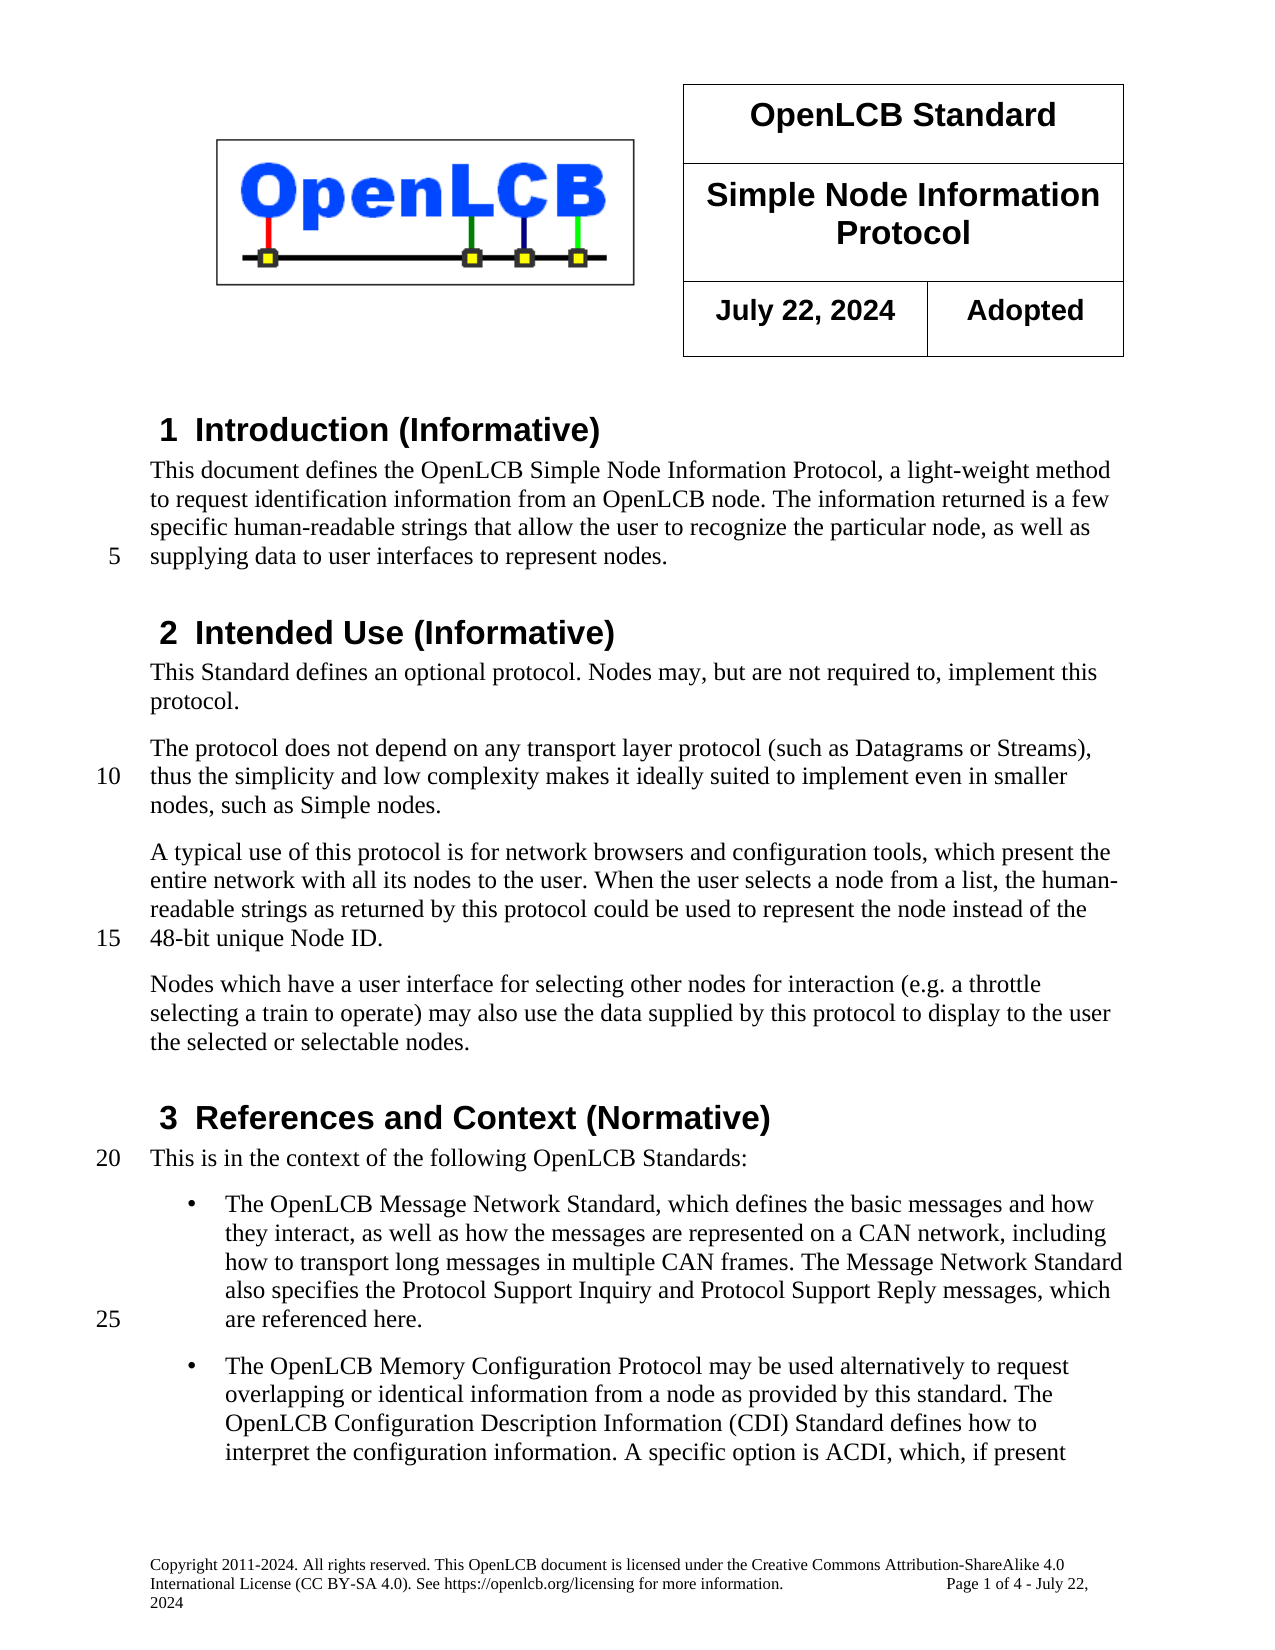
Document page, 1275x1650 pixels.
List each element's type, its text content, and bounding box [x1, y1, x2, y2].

text A typical use of this protocol is for network browsers and configuration tools, which present the entire network with all its nodes to the user. When the user selects a node from a list, the human-readable strings as returned by this protocol could be used to represent the node instead of the 48-bit unique Node ID. [150, 837, 1125, 952]
list The OpenLCB Message Network Standard, which defines the basic messages and how they interact, as well as how the messages are represented on a CAN network, including how to transport long messages in multiple CAN frames. The Message Network Standard also specifies the Protocol Support Inquiry and Protocol Support Reply messages, which are referenced here. [187, 1189, 1125, 1333]
text The protocol does not depend on any transport layer protocol (such as Datagrams or Streams), thus the simplicity and low complexity makes it ideally suited to implement even in smaller nodes, such as Simple nodes. [150, 733, 1125, 819]
text This document defines the OpenLCB Simple Node Information Protocol, a light-weight method to request identification information from an OpenLCB node. The information returned is a few specific human-readable strings that allow the user to recognize the particular node, as well as supplying data to user interfaces to represent nodes. [150, 455, 1125, 570]
subtitle Intended Use (Informative) [150, 613, 1125, 651]
text Nodes which have a user interface for selecting other nodes for interaction (e.g. a throttle selecting a train to operate) may also use the data supplied by this protocol to display to the user the selected or selectable nodes. [150, 969, 1125, 1056]
subtitle Introduction (Informative) [150, 410, 1125, 449]
subtitle References and Context (Normative) [150, 1098, 1125, 1137]
text This Standard defines an optional protocol. Nodes may, but are not required to, implement this protocol. [150, 657, 1125, 715]
text This is in the context of the following OpenLCB Standards: [150, 1143, 1125, 1172]
picture [216, 138, 636, 287]
list The OpenLCB Memory Configuration Protocol may be used alternatively to request overlapping or identical information from a node as provided by this standard. The OpenLCB Configuration Description Information (CDI) Standard defines how to interpret the configuration information. A specific option is ACDI, which, if present [187, 1351, 1125, 1466]
